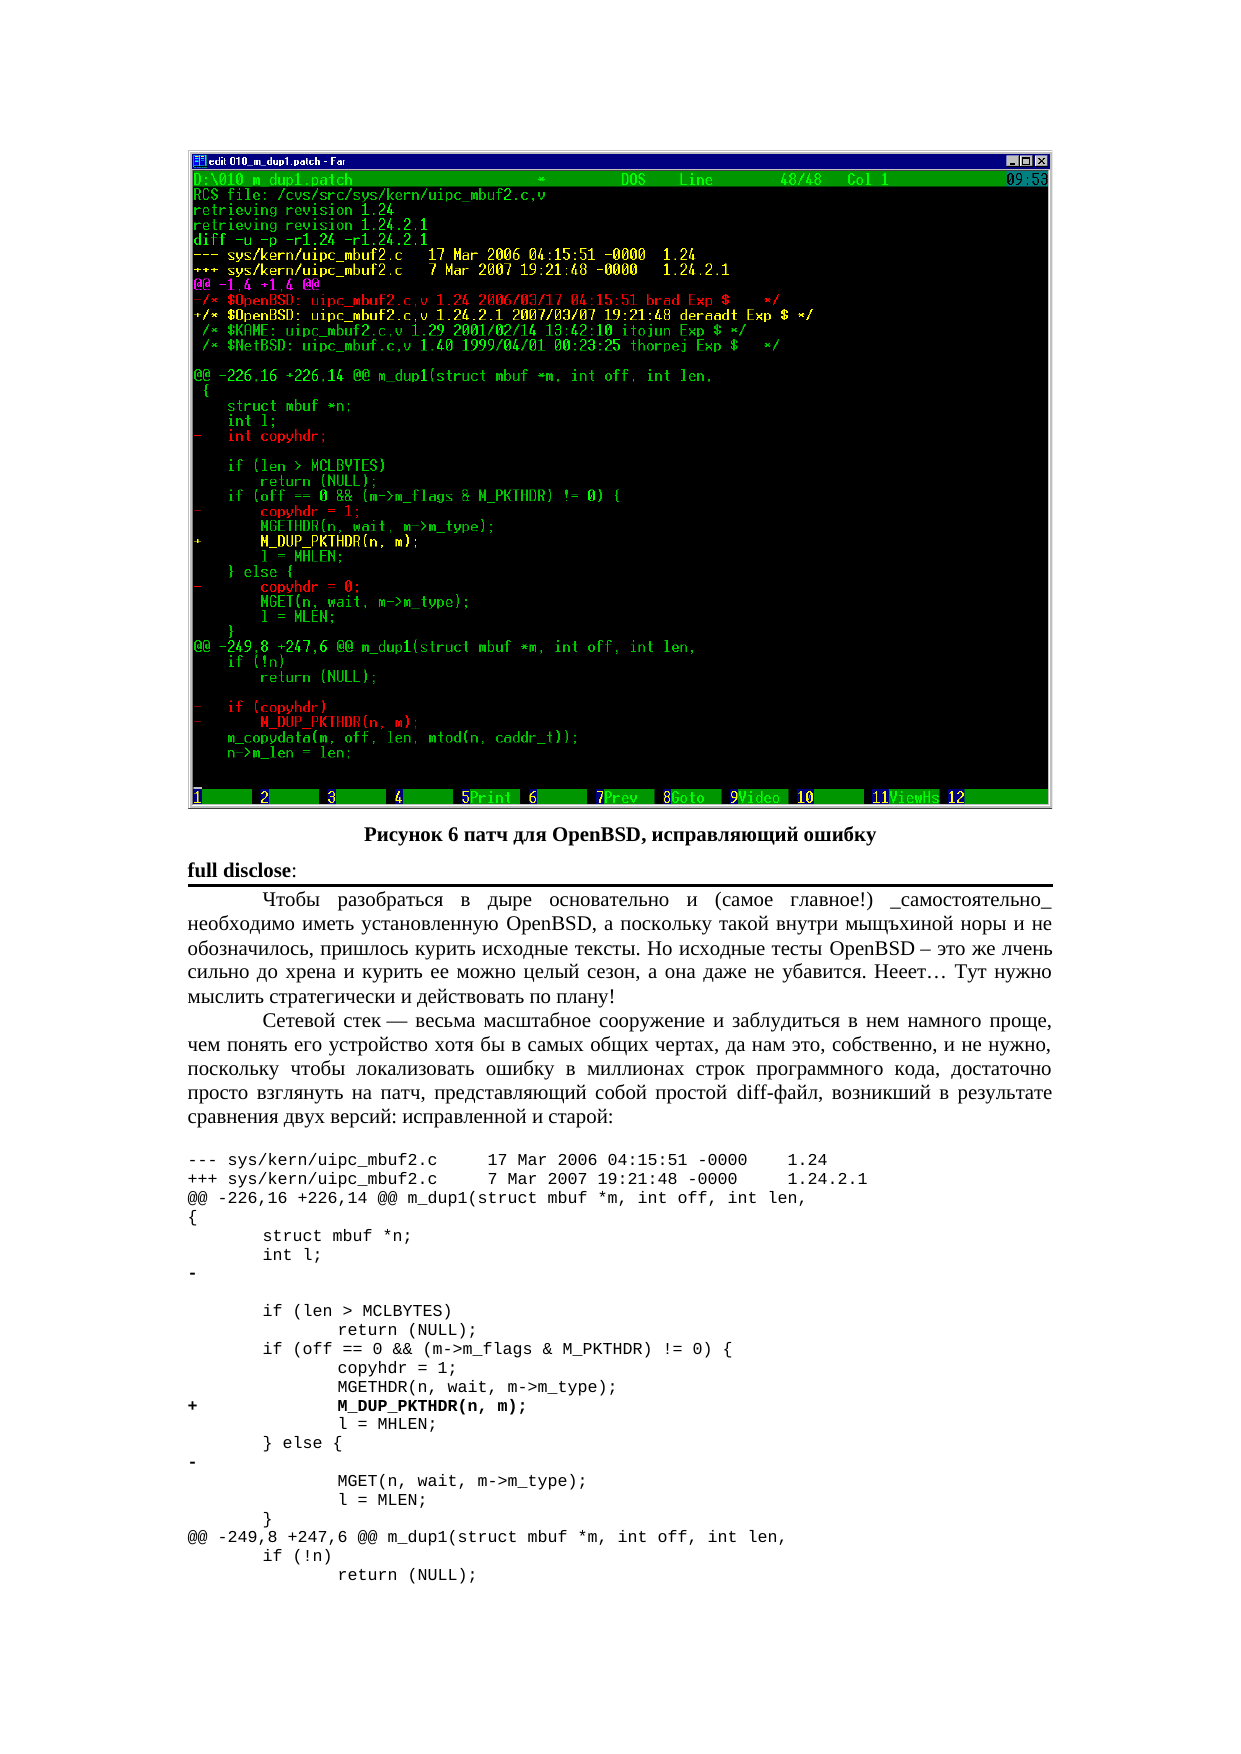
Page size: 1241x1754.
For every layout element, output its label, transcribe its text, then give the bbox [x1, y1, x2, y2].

text if (len > MCLBYTES) [187, 1303, 1053, 1322]
text l = MHLEN; [187, 1416, 1053, 1435]
text if (off == 0 && (m->m_flags & M_PKTHDR) != 0) { [187, 1341, 1053, 1359]
text int l; [187, 1246, 1053, 1265]
text return (NULL); [187, 1322, 1053, 1341]
text Чтобы разобраться в дыре основательно и (самое главное!) _самостоятельно_ необходимо иметь установленную OpenBSD, а поскольку такой внутри мыщъхиной норы и не обозначилось, пришлось курить исходные тексты. Но исходные тесты OpenBSD – это же лчень сильно до хрена и курить ее можно целый сезон, а она даже не убавится. Нееет… Тут нужно мыслить стратегически и действовать по плану! [187, 887, 1053, 1008]
text +++ sys/kern/uipc_mbuf2.c 7 Mar 2007 19:21:48 -0000 1.24.2.1 [187, 1171, 1053, 1190]
text @@ -226,16 +226,14 @@ m_dup1(struct mbuf *m, int off, int len, [187, 1190, 1053, 1208]
text MGETHDR(n, wait, m->m_type); [187, 1378, 1053, 1397]
text copyhdr = 1; [187, 1359, 1053, 1378]
text - int copyhdr; [187, 1265, 1053, 1284]
text + M_DUP_PKTHDR(n, m); [187, 1397, 1053, 1416]
text --- sys/kern/uipc_mbuf2.c 17 Mar 2006 04:15:51 -0000 1.24 [187, 1152, 1053, 1171]
text } else { [187, 1435, 1053, 1454]
text - copyhdr = 0; [187, 1454, 1053, 1472]
text MGET(n, wait, m->m_type); [187, 1472, 1053, 1491]
text Сетевой стек — весьма масштабное сооружение и заблудиться в нем намного проще, чем понять его устройство хотя бы в самых общих чертах, да нам это, собственно, и не нужно, поскольку чтобы локализовать ошибку в миллионах строк программного кода, достаточно просто взглянуть на патч, представляющий собой простой diff-файл, возникший в результате сравнения двух версий: исправленной и старой: [187, 1008, 1053, 1128]
text return (NULL); [187, 1567, 1053, 1586]
text full disclose: [187, 858, 1053, 887]
text @@ -249,8 +247,6 @@ m_dup1(struct mbuf *m, int off, int len, [187, 1529, 1053, 1548]
text Рисунок 6 патч для OpenBSD, исправляющий ошибку [187, 821, 1053, 846]
text struct mbuf *n; [187, 1227, 1053, 1246]
text if (!n) [187, 1548, 1053, 1567]
text { [187, 1208, 1053, 1227]
text } [187, 1510, 1053, 1529]
text l = MLEN; [187, 1491, 1053, 1510]
picture [188, 150, 1053, 809]
